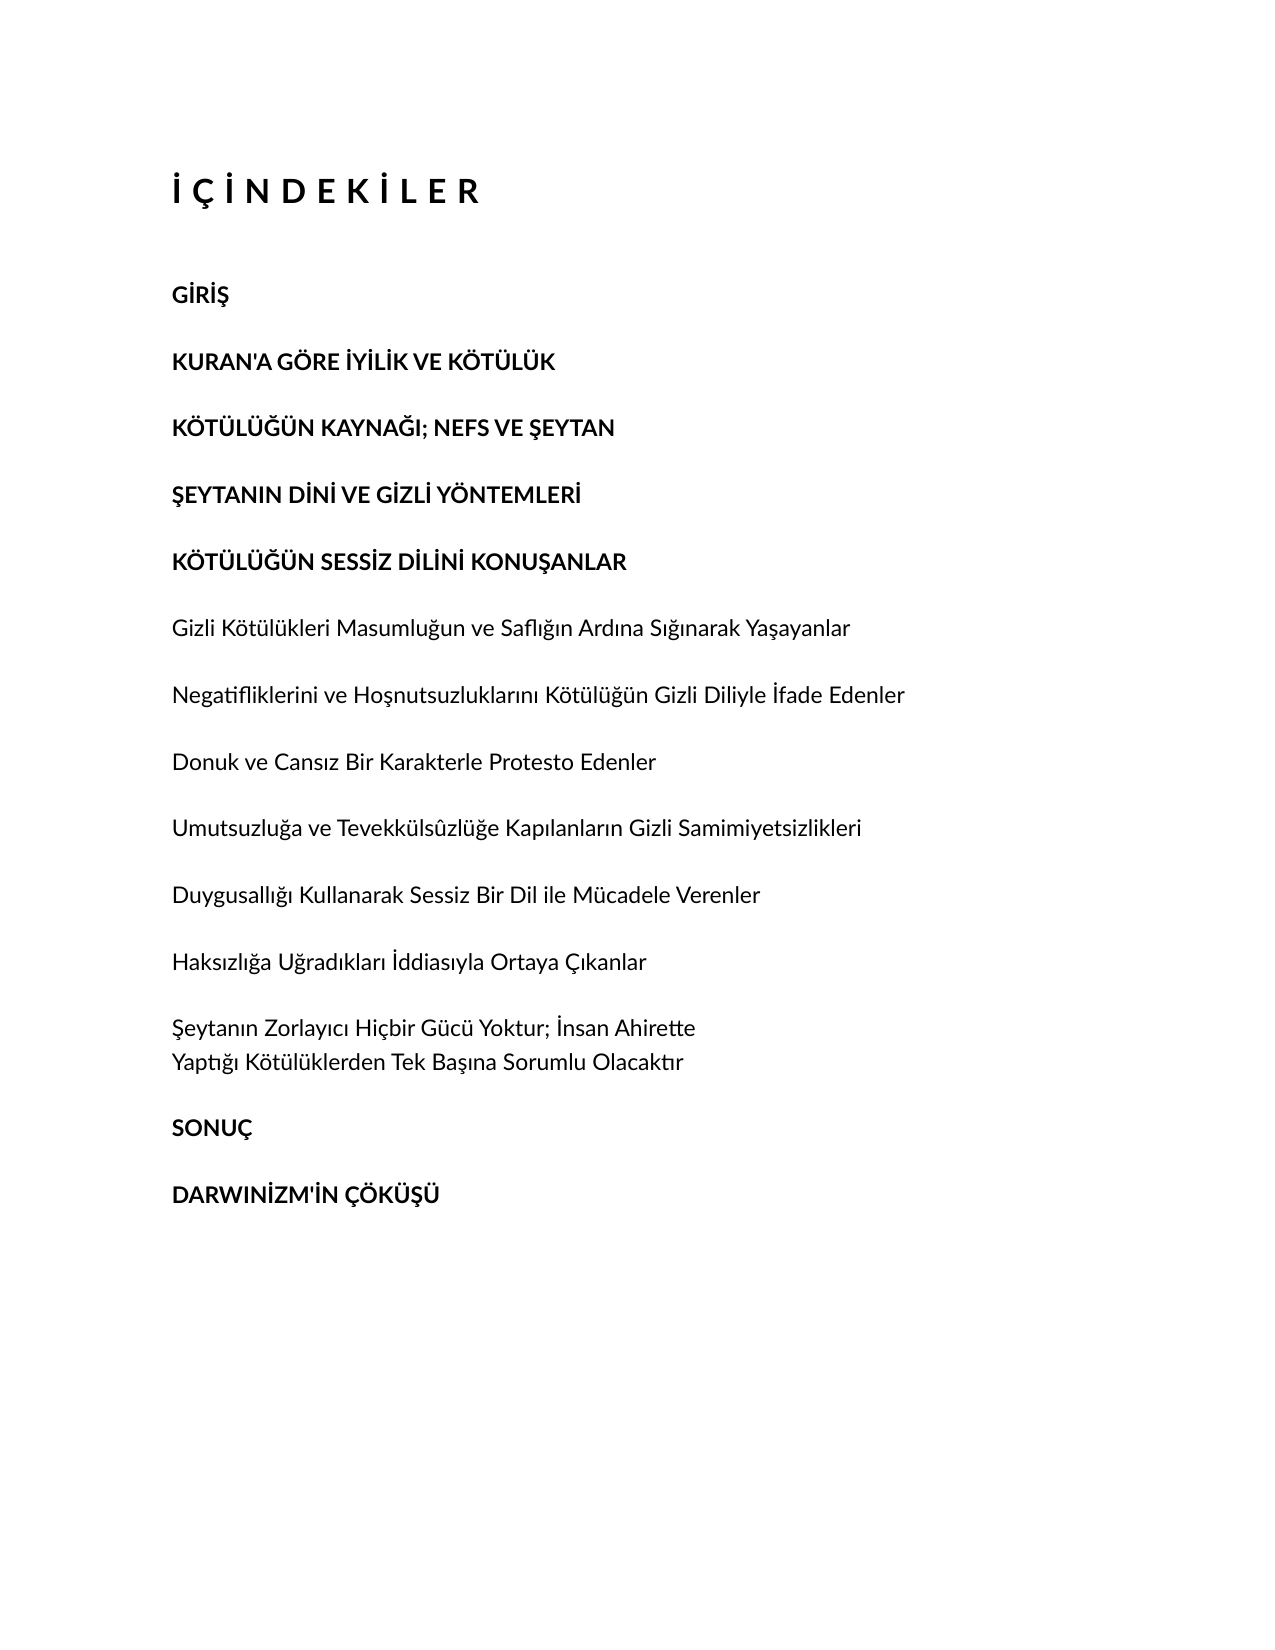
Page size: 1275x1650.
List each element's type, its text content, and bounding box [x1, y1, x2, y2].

text SONUÇ [112, 1110, 1145, 1143]
text Duygusallığı Kullanarak Sessiz Bir Dil ile Mücadele Verenler [112, 877, 1145, 910]
text Umutsuzluğa ve Tevekkülsûzlüğe Kapılanların Gizli Samimiyetsizlikleri [112, 810, 1145, 843]
text GİRİŞ [112, 277, 1145, 310]
text Gizli Kötülükleri Masumluğun ve Saflığın Ardına Sığınarak Yaşayanlar [112, 610, 1145, 643]
text Şeytanın Zorlayıcı Hiçbir Gücü Yoktur; İnsan Ahirette [112, 1010, 1145, 1043]
text KURAN'A GÖRE İYİLİK VE KÖTÜLÜK [112, 343, 1145, 377]
text Donuk ve Cansız Bir Karakterle Protesto Edenler [112, 743, 1145, 777]
text Negatifliklerini ve Hoşnutsuzluklarını Kötülüğün Gizli Diliyle İfade Edenler [112, 677, 1145, 710]
text Yaptığı Kötülüklerden Tek Başına Sorumlu Olacaktır [112, 1043, 1145, 1077]
text Haksızlığa Uğradıkları İddiasıyla Ortaya Çıkanlar [112, 943, 1145, 977]
text DARWINİZM'İN ÇÖKÜŞÜ [112, 1177, 1145, 1210]
text İÇİNDEKİLER [112, 179, 1145, 210]
text KÖTÜLÜĞÜN KAYNAĞI; NEFS VE ŞEYTAN [112, 410, 1145, 443]
text KÖTÜLÜĞÜN SESSİZ DİLİNİ KONUŞANLAR [112, 543, 1145, 577]
text ŞEYTANIN DİNİ VE GİZLİ YÖNTEMLERİ [112, 477, 1145, 510]
